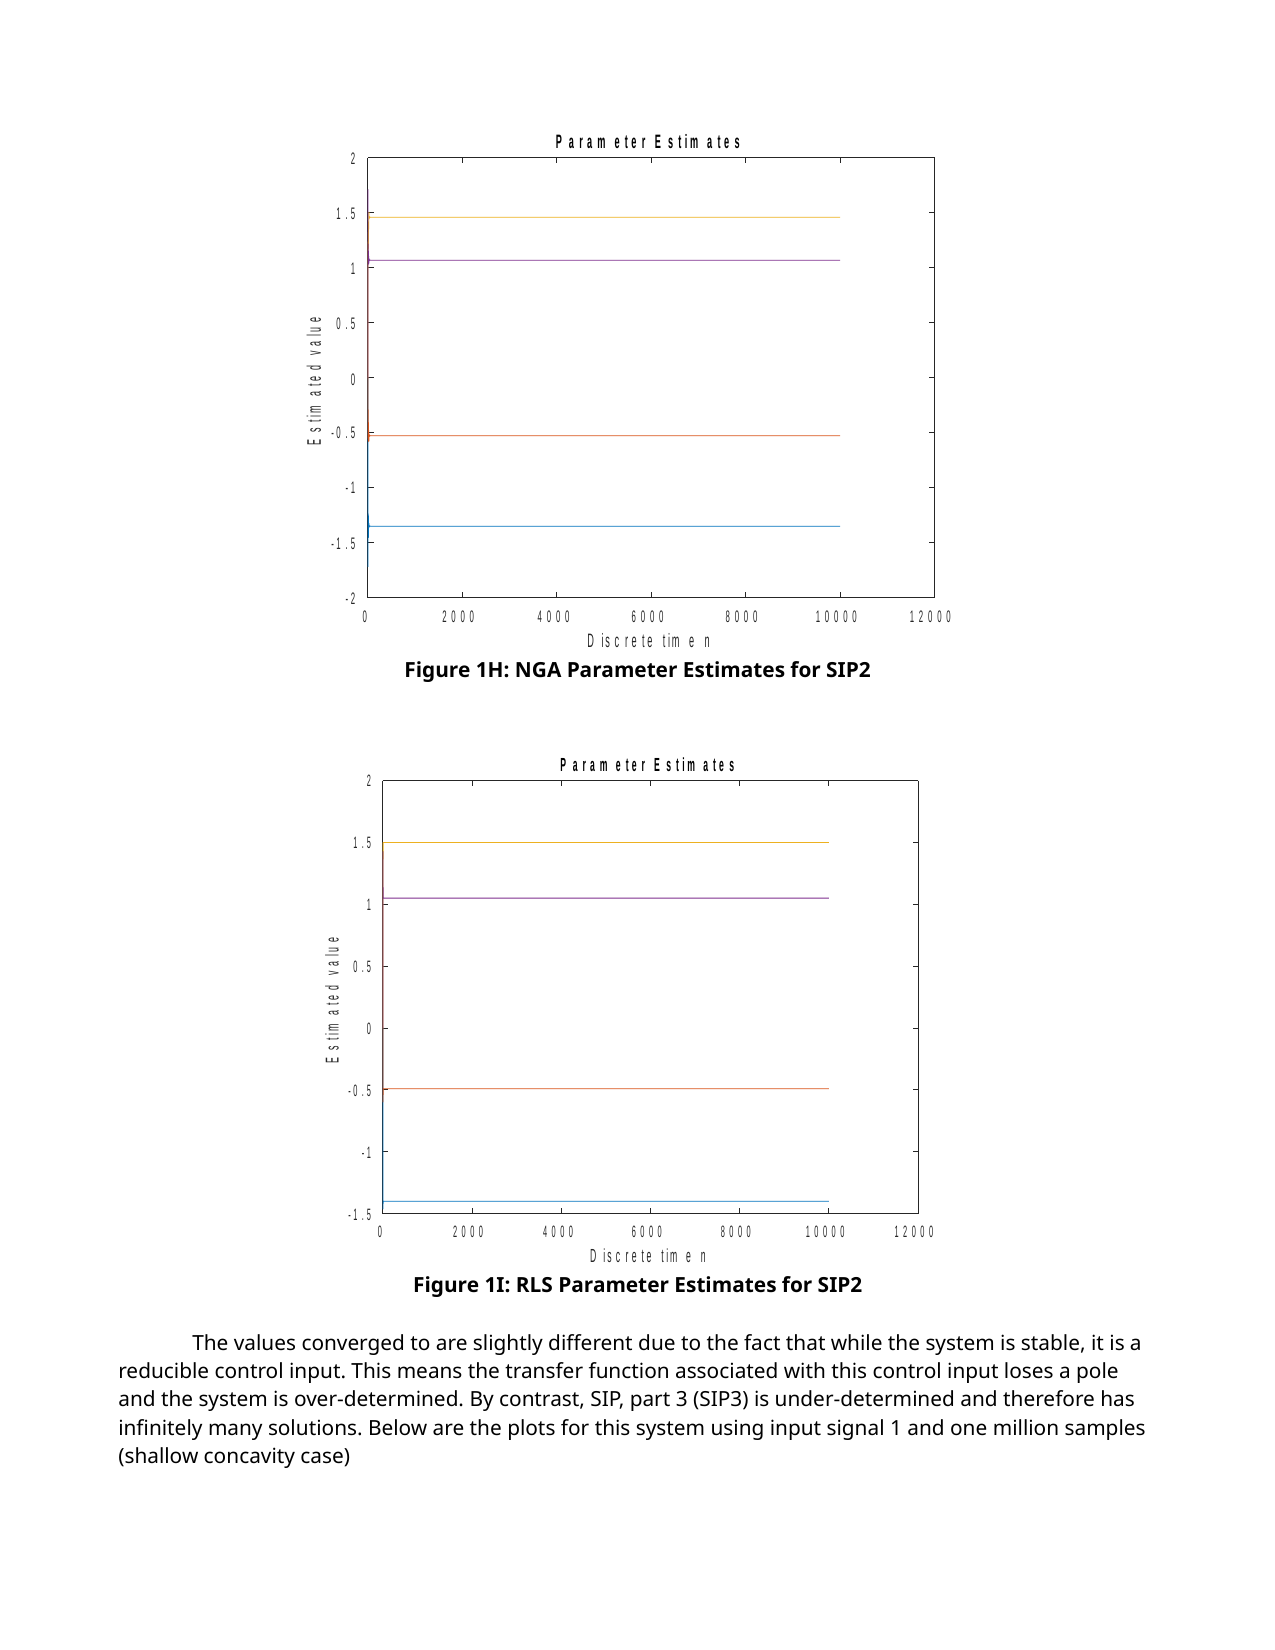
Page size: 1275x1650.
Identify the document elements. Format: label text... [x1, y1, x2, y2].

text The values converged to are slightly different due to the fact that while the system is stable, it is a reducible control input. This means the transfer function associated with this control input loses a pole and the system is over-determined. By contrast, SIP, part 3 (SIP3) is under-determined and therefore has infinitely many solutions. Below are the plots for this system using input signal 1 and one million samples (shallow concavity case) [118, 1328, 1157, 1470]
text Figure 1H: NGA Parameter Estimates for SIP2 [118, 118, 1157, 684]
text Figure 1I: RLS Parameter Estimates for SIP2 [118, 741, 1157, 1299]
